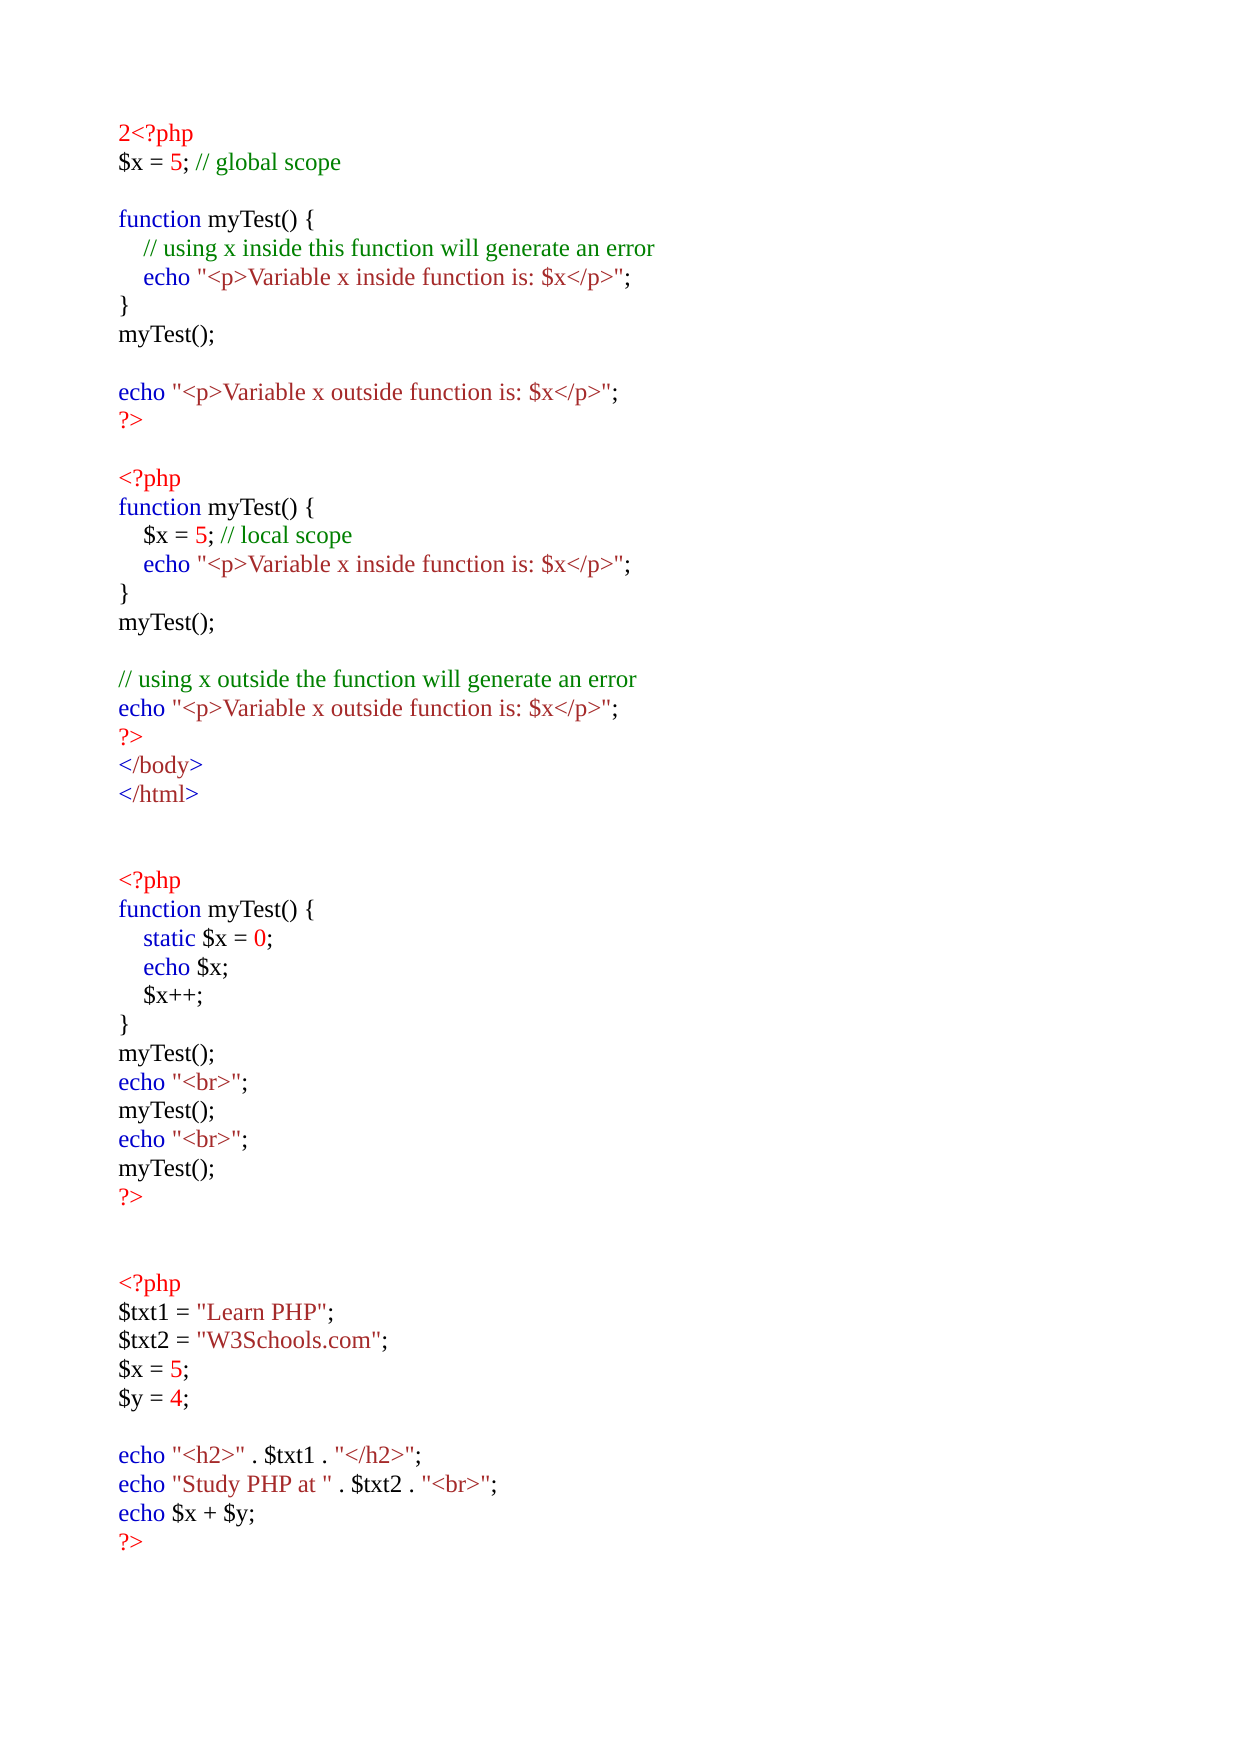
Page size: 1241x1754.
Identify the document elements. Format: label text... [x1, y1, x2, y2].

text <?php function myTest() { static $x = 0; echo $x; $x++; } myTest(); echo "<br>"; myTest(); echo "<br>"; myTest(); ?> [118, 837, 1122, 1211]
text <?php function myTest() { $x = 5; // local scope echo "<p>Variable x inside function is: $x</p>"; } myTest(); // using x outside the function will generate an error echo "<p>Variable x outside function is: $x</p>"; ?> </body> </html> [118, 463, 1122, 808]
text 2<?php $x = 5; // global scope function myTest() { // using x inside this function will generate an error echo "<p>Variable x inside function is: $x</p>"; } myTest(); echo "<p>Variable x outside function is: $x</p>"; ?> [118, 118, 1122, 463]
text <?php $txt1 = "Learn PHP"; $txt2 = "W3Schools.com"; $x = 5; $y = 4; echo "<h2>" . $txt1 . "</h2>"; echo "Study PHP at " . $txt2 . "<br>"; echo $x + $y; ?> [118, 1239, 1122, 1556]
